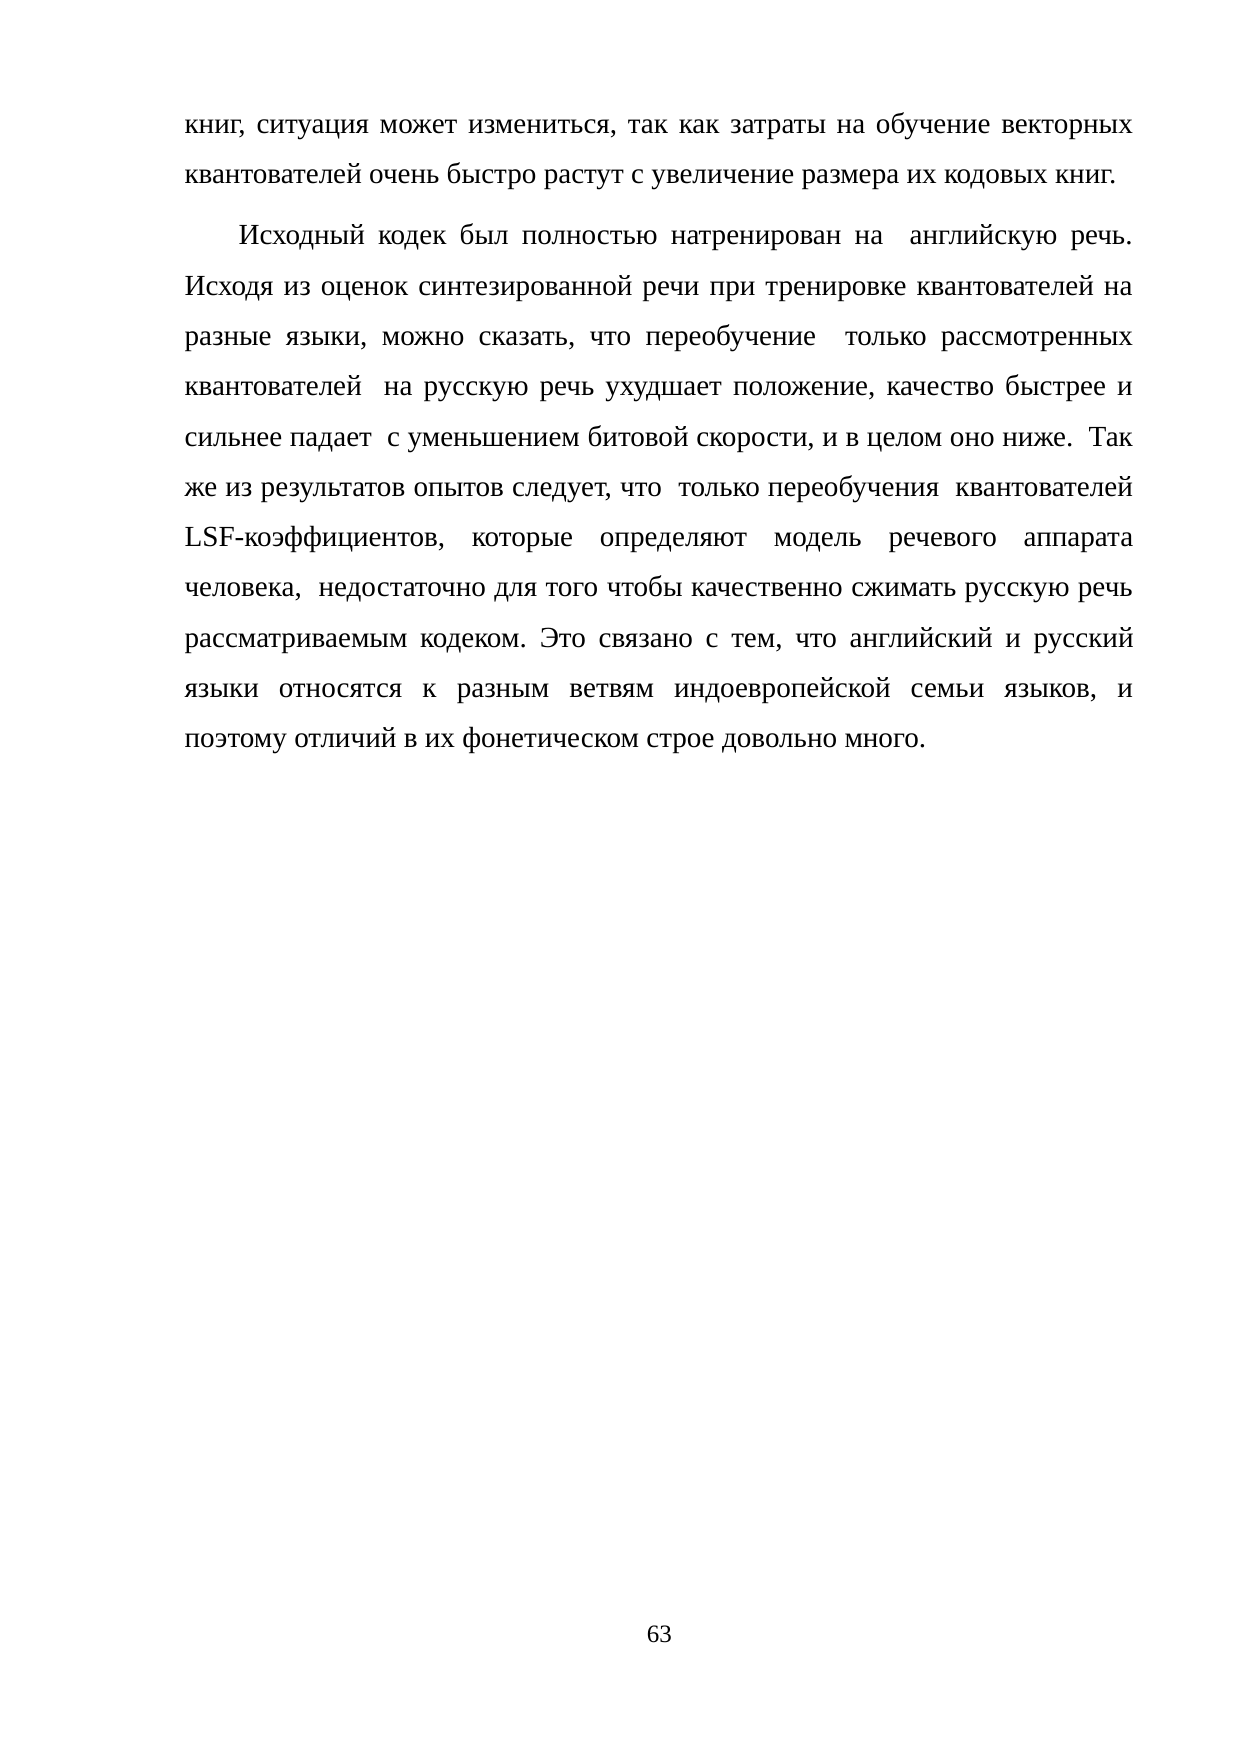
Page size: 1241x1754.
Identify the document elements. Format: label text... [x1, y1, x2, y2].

text Исходный кодек был полностью натренирован на английскую речь. Исходя из оценок синтезированной речи при тренировке квантователей на разные языки, можно сказать, что переобучение только рассмотренных квантователей на русскую речь ухудшает положение, качество быстрее и сильнее падает с уменьшением битовой скорости, и в целом оно ниже. Так же из результатов опытов следует, что только переобучения квантователей LSF-коэффициентов, которые определяют модель речевого аппарата человека, недостаточно для того чтобы качественно сжимать русскую речь рассматриваемым кодеком. Это связано с тем, что английский и русский языки относятся к разным ветвям индоевропейской семьи языков, и поэтому отличий в их фонетическом строе довольно много. [184, 217, 1134, 754]
text книг, ситуация может измениться, так как затраты на обучение векторных квантователей очень быстро растут с увеличение размера их кодовых книг. [184, 106, 1134, 190]
